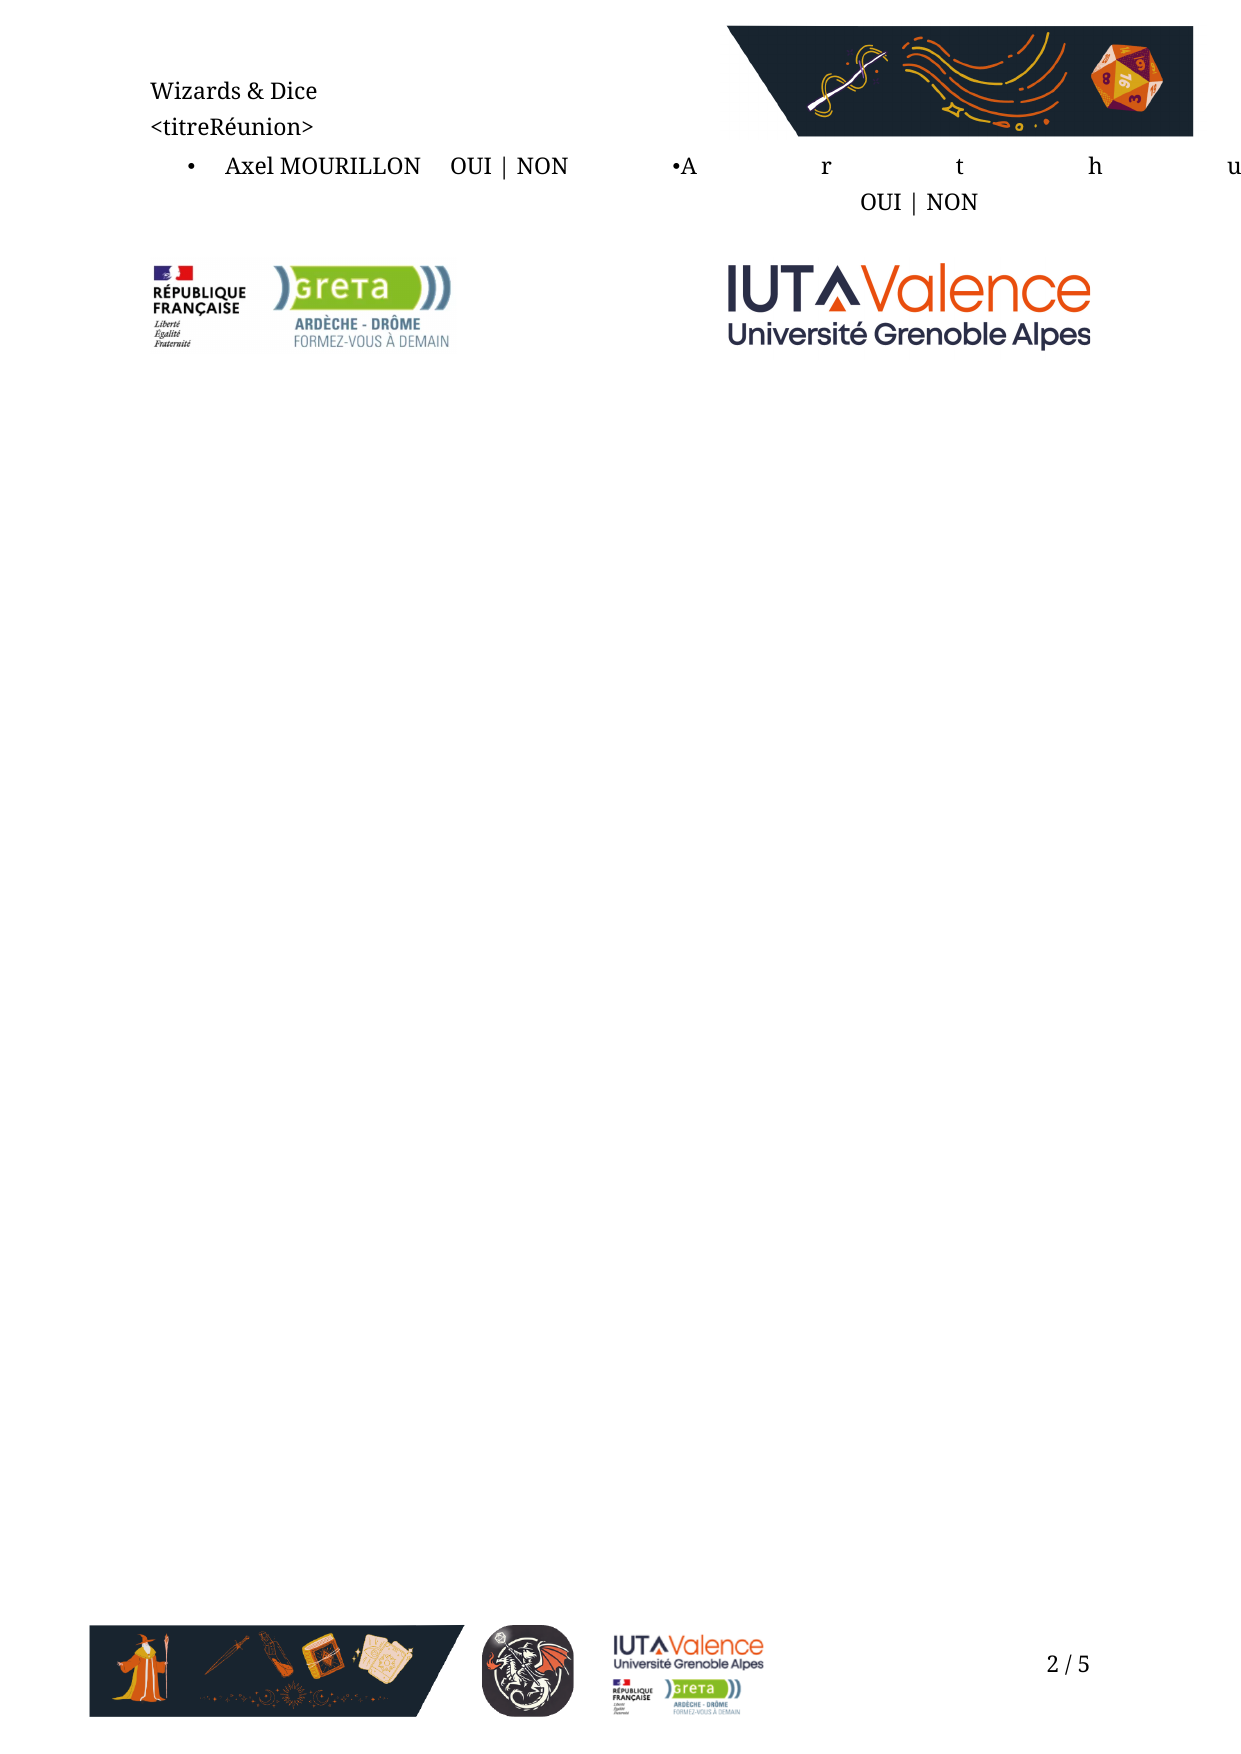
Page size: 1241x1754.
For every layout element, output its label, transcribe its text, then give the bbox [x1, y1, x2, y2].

picture [150, 257, 457, 354]
list Arthur YANG OUI | NON [672, 150, 1090, 217]
picture [81, 1614, 788, 1726]
picture [728, 257, 1091, 360]
list Axel MOURILLON OUI | NON [187, 150, 605, 181]
picture [720, 22, 1208, 140]
